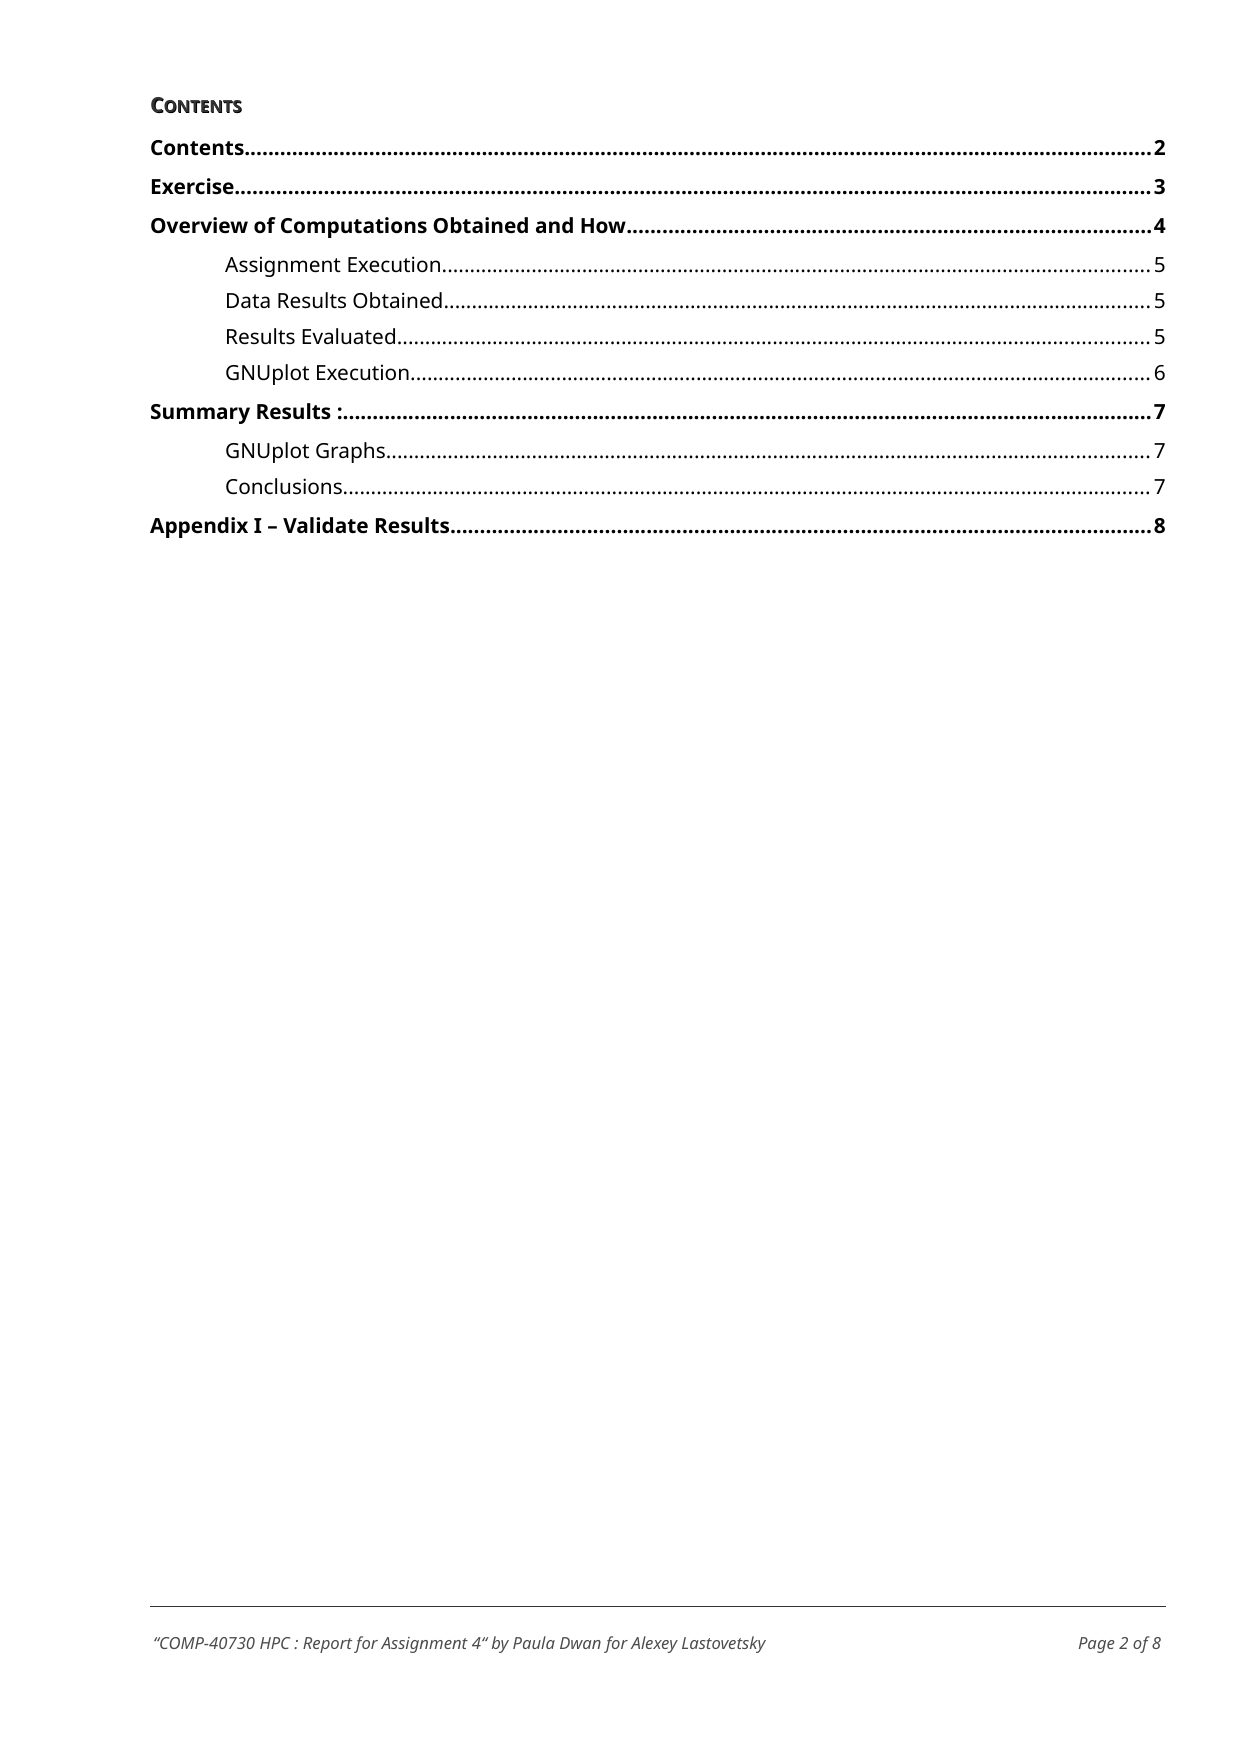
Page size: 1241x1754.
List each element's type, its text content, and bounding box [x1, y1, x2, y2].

text Assignment Execution 5 [225, 250, 1166, 279]
text Conclusions 7 [225, 472, 1166, 500]
text GNUplot Execution 6 [225, 358, 1166, 387]
text Appendix I – Validate Results 8 [150, 511, 1166, 539]
text Data Results Obtained 5 [225, 286, 1166, 315]
subtitle Contents [150, 90, 1166, 118]
text Exercise 3 [150, 172, 1166, 201]
text Results Evaluated 5 [225, 322, 1166, 351]
text Overview of Computations Obtained and How 4 [150, 211, 1166, 240]
text Contents 2 [150, 133, 1166, 162]
text GNUplot Graphs 7 [225, 436, 1166, 464]
text Summary Results : 7 [150, 397, 1166, 426]
